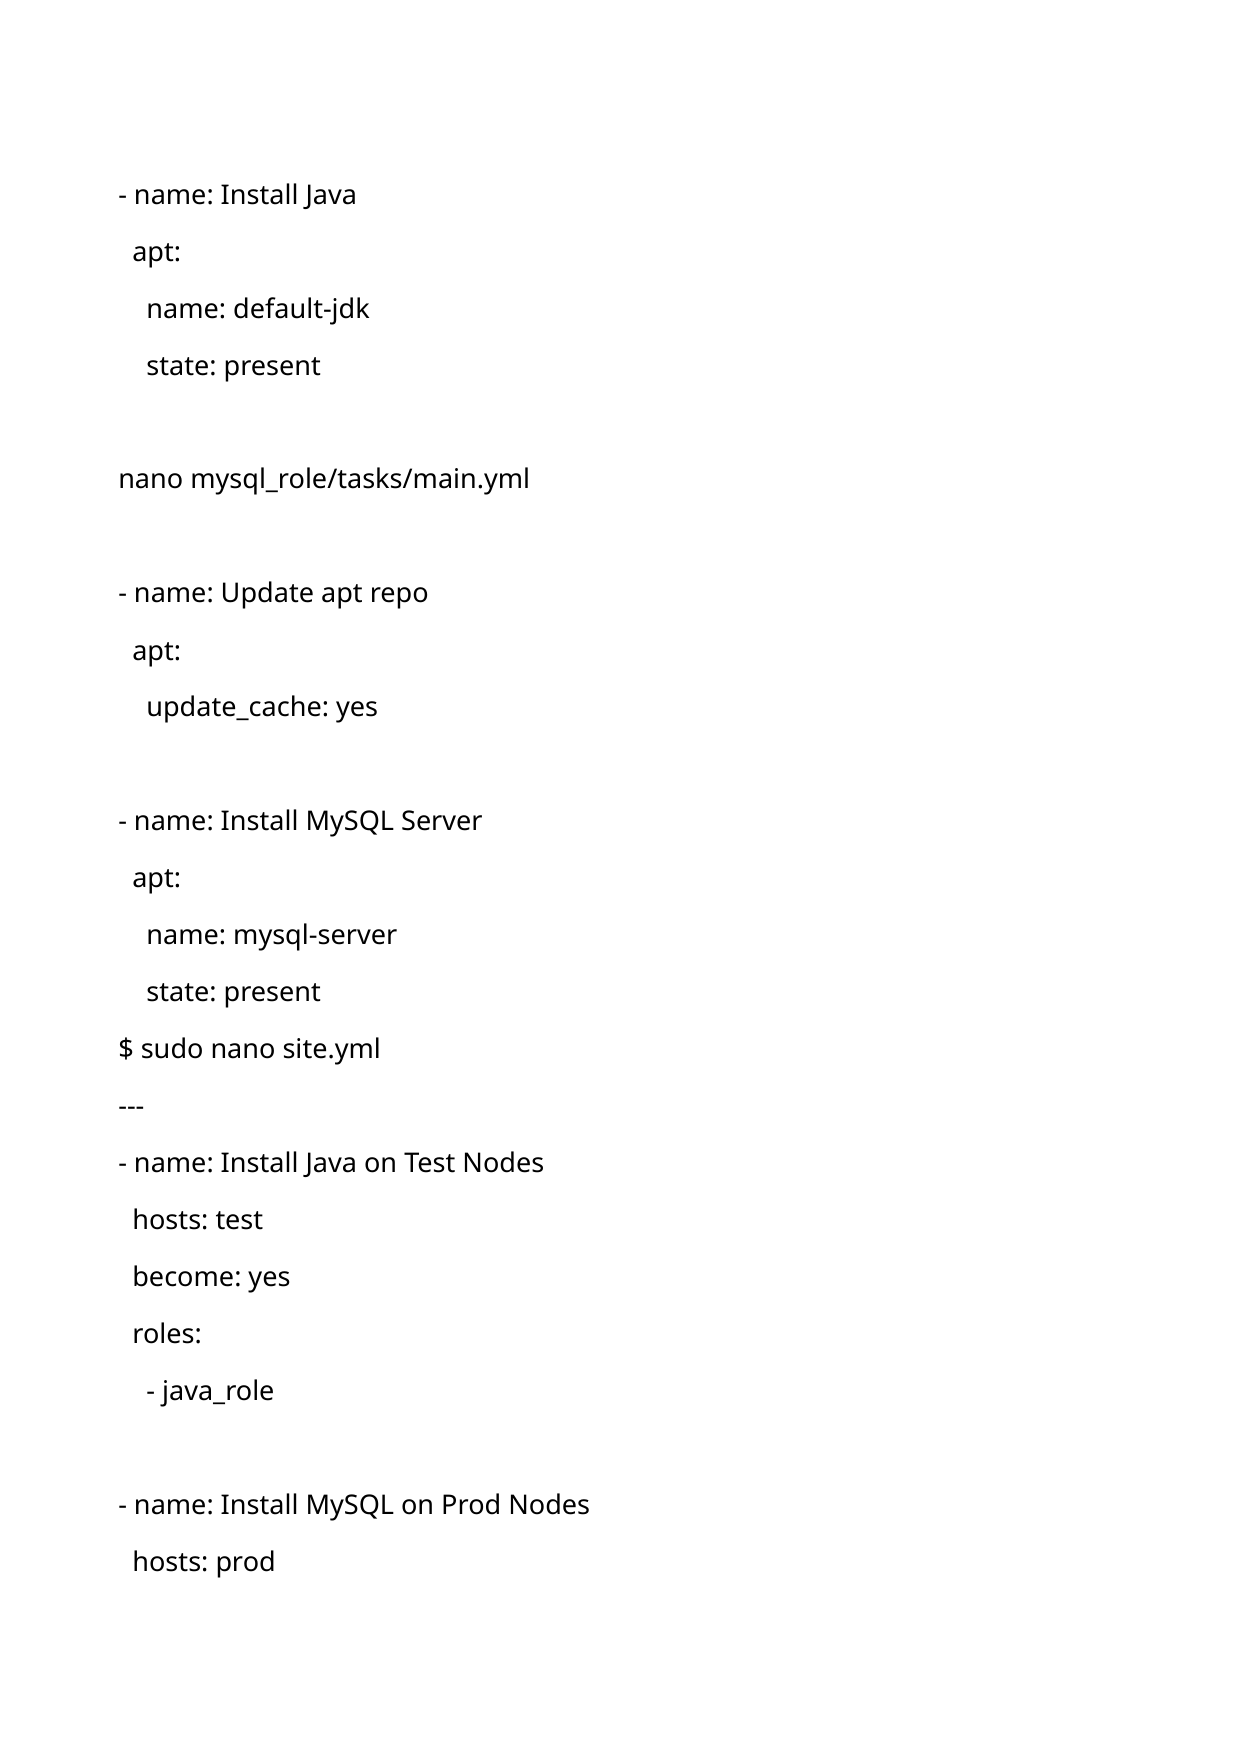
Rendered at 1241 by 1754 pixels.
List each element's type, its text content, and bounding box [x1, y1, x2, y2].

text name: mysql-server [118, 916, 1122, 953]
text - name: Install MySQL on Prod Nodes [118, 1486, 1122, 1522]
text become: yes [118, 1258, 1122, 1294]
text - name: Install MySQL Server [118, 802, 1122, 839]
text $ sudo nano site.yml [118, 1030, 1122, 1067]
text apt: [118, 232, 1122, 269]
text nano mysql_role/tasks/main.yml [118, 460, 1122, 497]
text - name: Update apt repo [118, 574, 1122, 611]
text roles: [118, 1315, 1122, 1352]
text apt: [118, 859, 1122, 896]
text hosts: test [118, 1201, 1122, 1238]
text - name: Install Java on Test Nodes [118, 1144, 1122, 1181]
text name: default-jdk [118, 289, 1122, 326]
text hosts: prod [118, 1543, 1122, 1579]
text - java_role [118, 1372, 1122, 1408]
text - name: Install Java [118, 175, 1122, 212]
text update_cache: yes [118, 688, 1122, 725]
text apt: [118, 631, 1122, 668]
text state: present [118, 346, 1122, 383]
text --- [118, 1087, 1122, 1124]
text state: present [118, 973, 1122, 1010]
